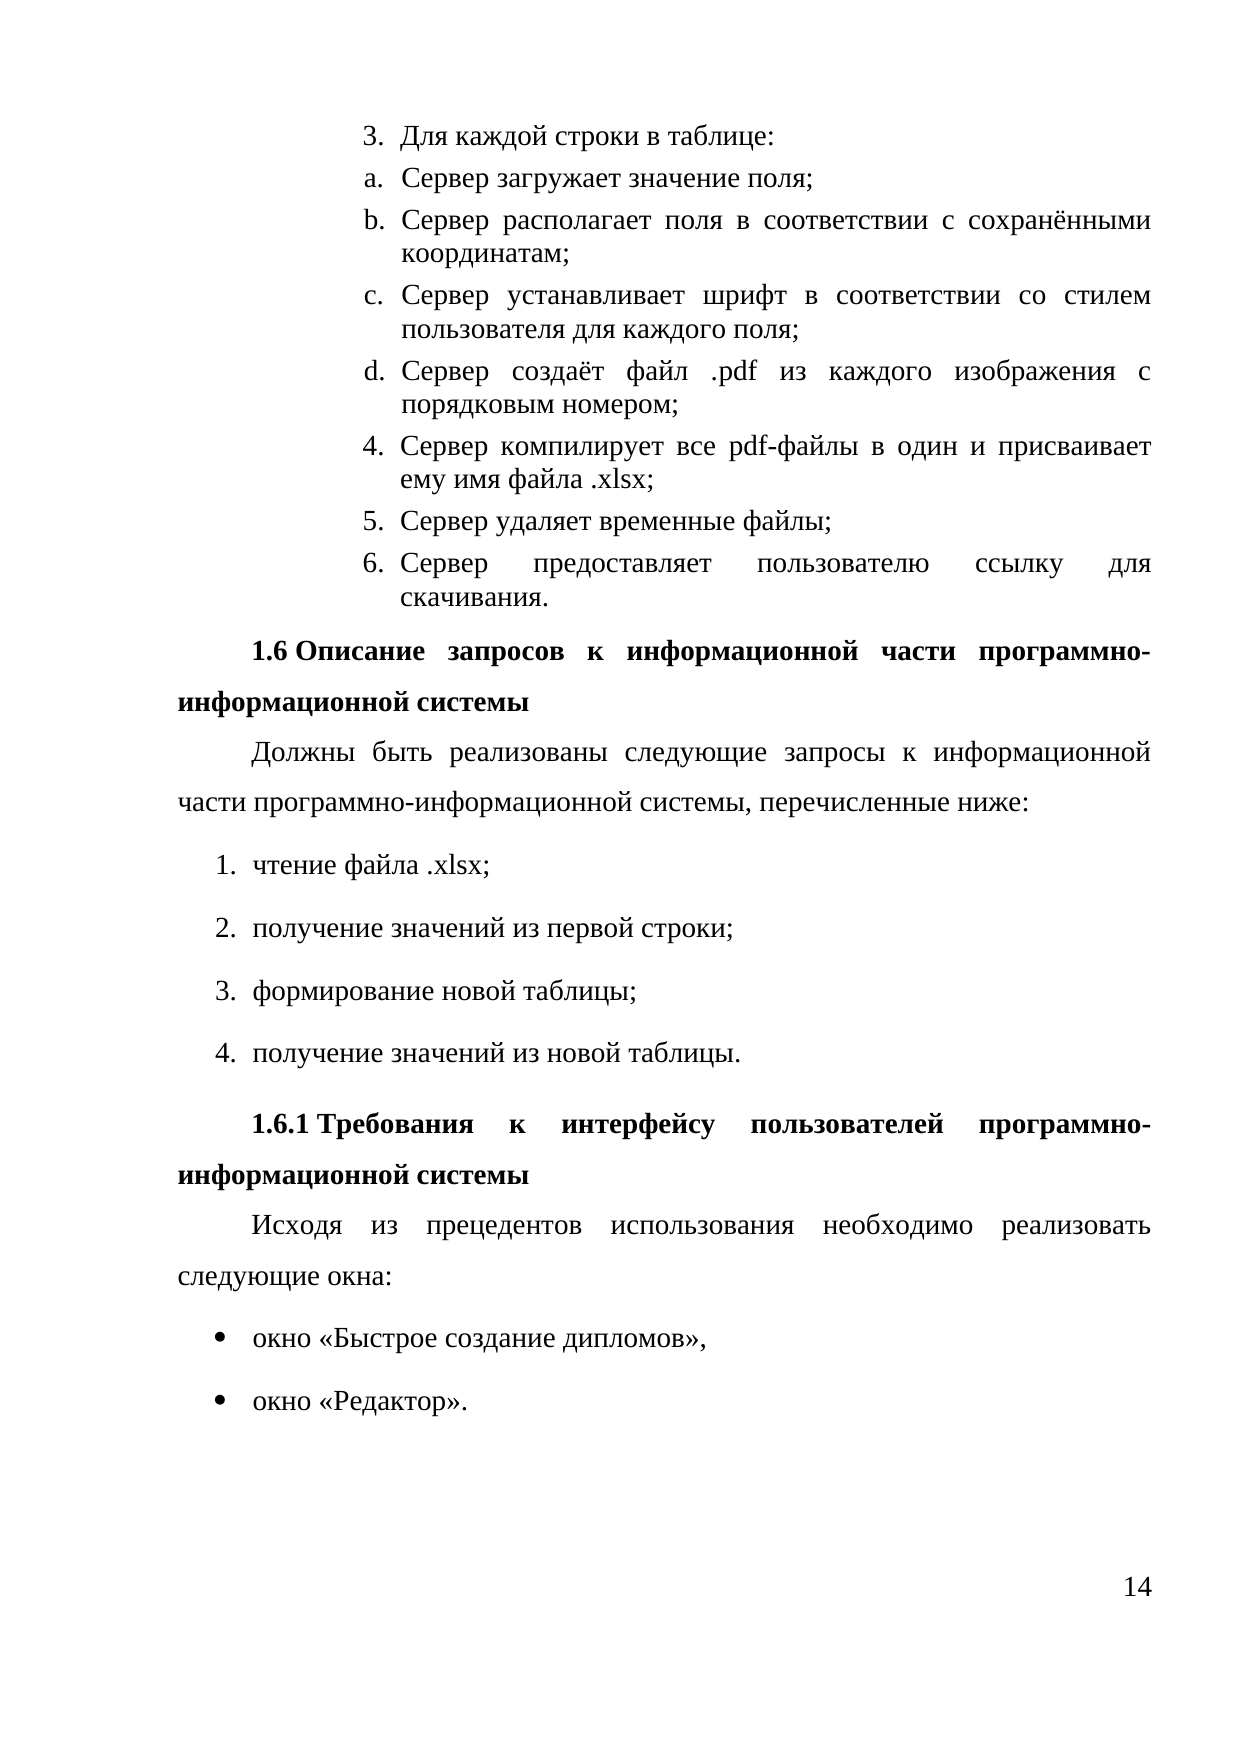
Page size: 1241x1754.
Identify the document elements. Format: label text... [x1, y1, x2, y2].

text Должны быть реализованы следующие запросы к информационной части программно-информационной системы, перечисленные ниже: [177, 734, 1152, 818]
list окно «Быстрое создание дипломов», [215, 1320, 1152, 1354]
list Сервер создаёт файл .pdf из каждого изображения с порядковым номером; [363, 353, 1152, 420]
list получение значений из новой таблицы. [215, 1036, 1152, 1069]
list Сервер загружает значение поля; [363, 160, 1152, 193]
list Для каждой строки в таблице: [362, 118, 1152, 152]
list получение значений из первой строки; [215, 910, 1152, 943]
text Исходя из прецедентов использования необходимо реализовать следующие окна: [177, 1207, 1152, 1291]
list Сервер располагает поля в соответствии с сохранёнными координатам; [363, 202, 1152, 269]
list Сервер предоставляет пользователю ссылку для скачивания. [362, 545, 1152, 612]
list формирование новой таблицы; [215, 973, 1152, 1006]
list окно «Редактор». [215, 1383, 1152, 1417]
subtitle Требования к интерфейсу пользователей программно-информационной системы [177, 1107, 1152, 1191]
list Сервер устанавливает шрифт в соответствии со стилем пользователя для каждого поля; [363, 277, 1152, 344]
list чтение файла .xlsx; [215, 847, 1152, 881]
subtitle Описание запросов к информационной части программно-информационной системы [177, 633, 1152, 717]
list Сервер удаляет временные файлы; [362, 503, 1152, 537]
list Сервер компилирует все pdf-файлы в один и присваивает ему имя файла .xlsx; [362, 428, 1152, 495]
